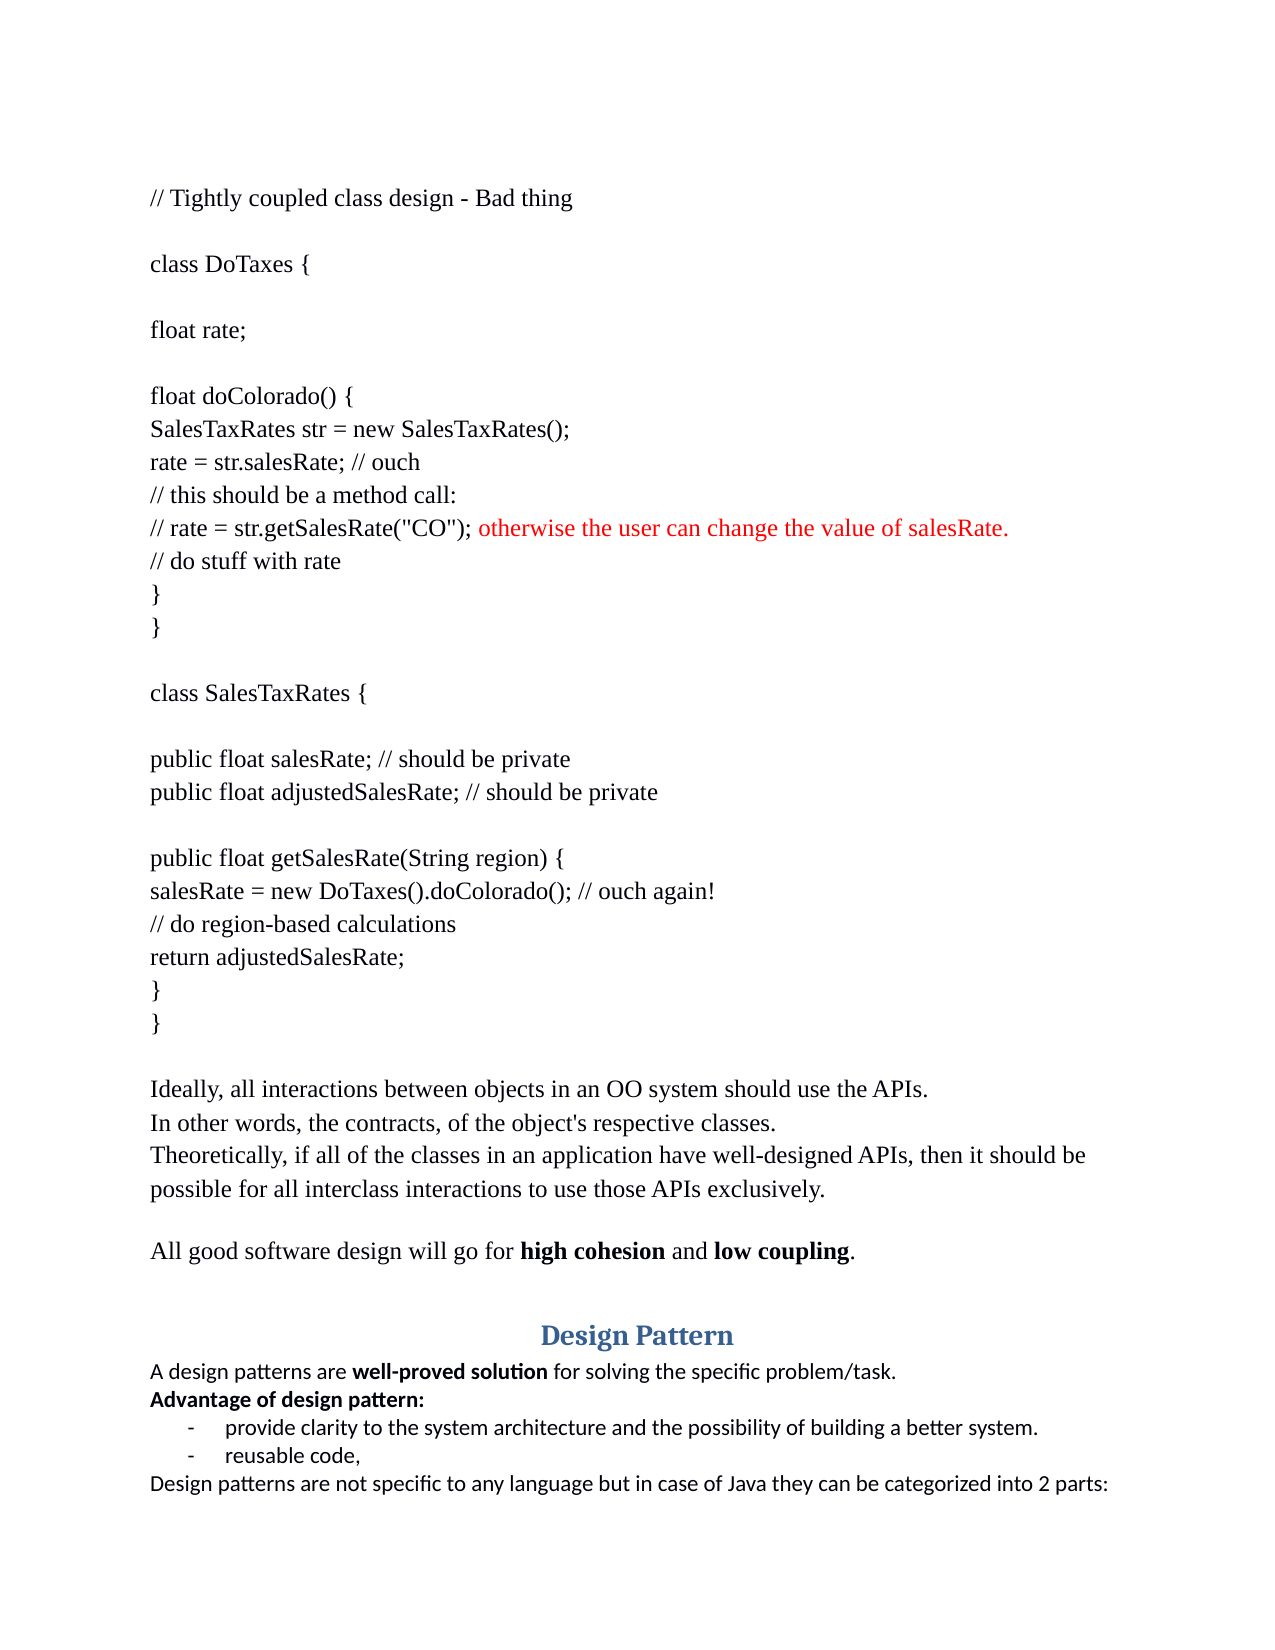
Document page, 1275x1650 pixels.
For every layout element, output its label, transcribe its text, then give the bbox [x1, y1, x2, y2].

subtitle Design Pattern [150, 1319, 1125, 1352]
text // Tightly coupled class design - Bad thing class DoTaxes { float rate; float doColorado() { SalesTaxRates str = new SalesTaxRates(); rate = str.salesRate; // ouch // this should be a method call: // rate = str.getSalesRate("CO"); otherwise the user can change the value of salesRate. // do stuff with rate } } class SalesTaxRates { public float salesRate; // should be private public float adjustedSalesRate; // should be private public float getSalesRate(String region) { salesRate = new DoTaxes().doColorado(); // ouch again! // do region-based calculations return adjustedSalesRate; } } Ideally, all interactions between objects in an OO system should use the APIs. In other words, the contracts, of the object's respective classes. Theoretically, if all of the classes in an application have well-designed APIs, then it should be possible for all interclass interactions to use those APIs exclusively. [150, 150, 1125, 1202]
text Design patterns are not specific to any language but in case of Java they can be categorized into 2 parts: [150, 1469, 1125, 1497]
text Advantage of design pattern: [150, 1385, 1125, 1413]
list reusable code, [187, 1441, 1125, 1469]
text A design patterns are well-proved solution for solving the specific problem/task. [150, 1357, 1125, 1385]
list provide clarity to the system architecture and the possibility of building a better system. [187, 1413, 1125, 1441]
text All good software design will go for high cohesion and low coupling. [150, 1236, 1125, 1264]
